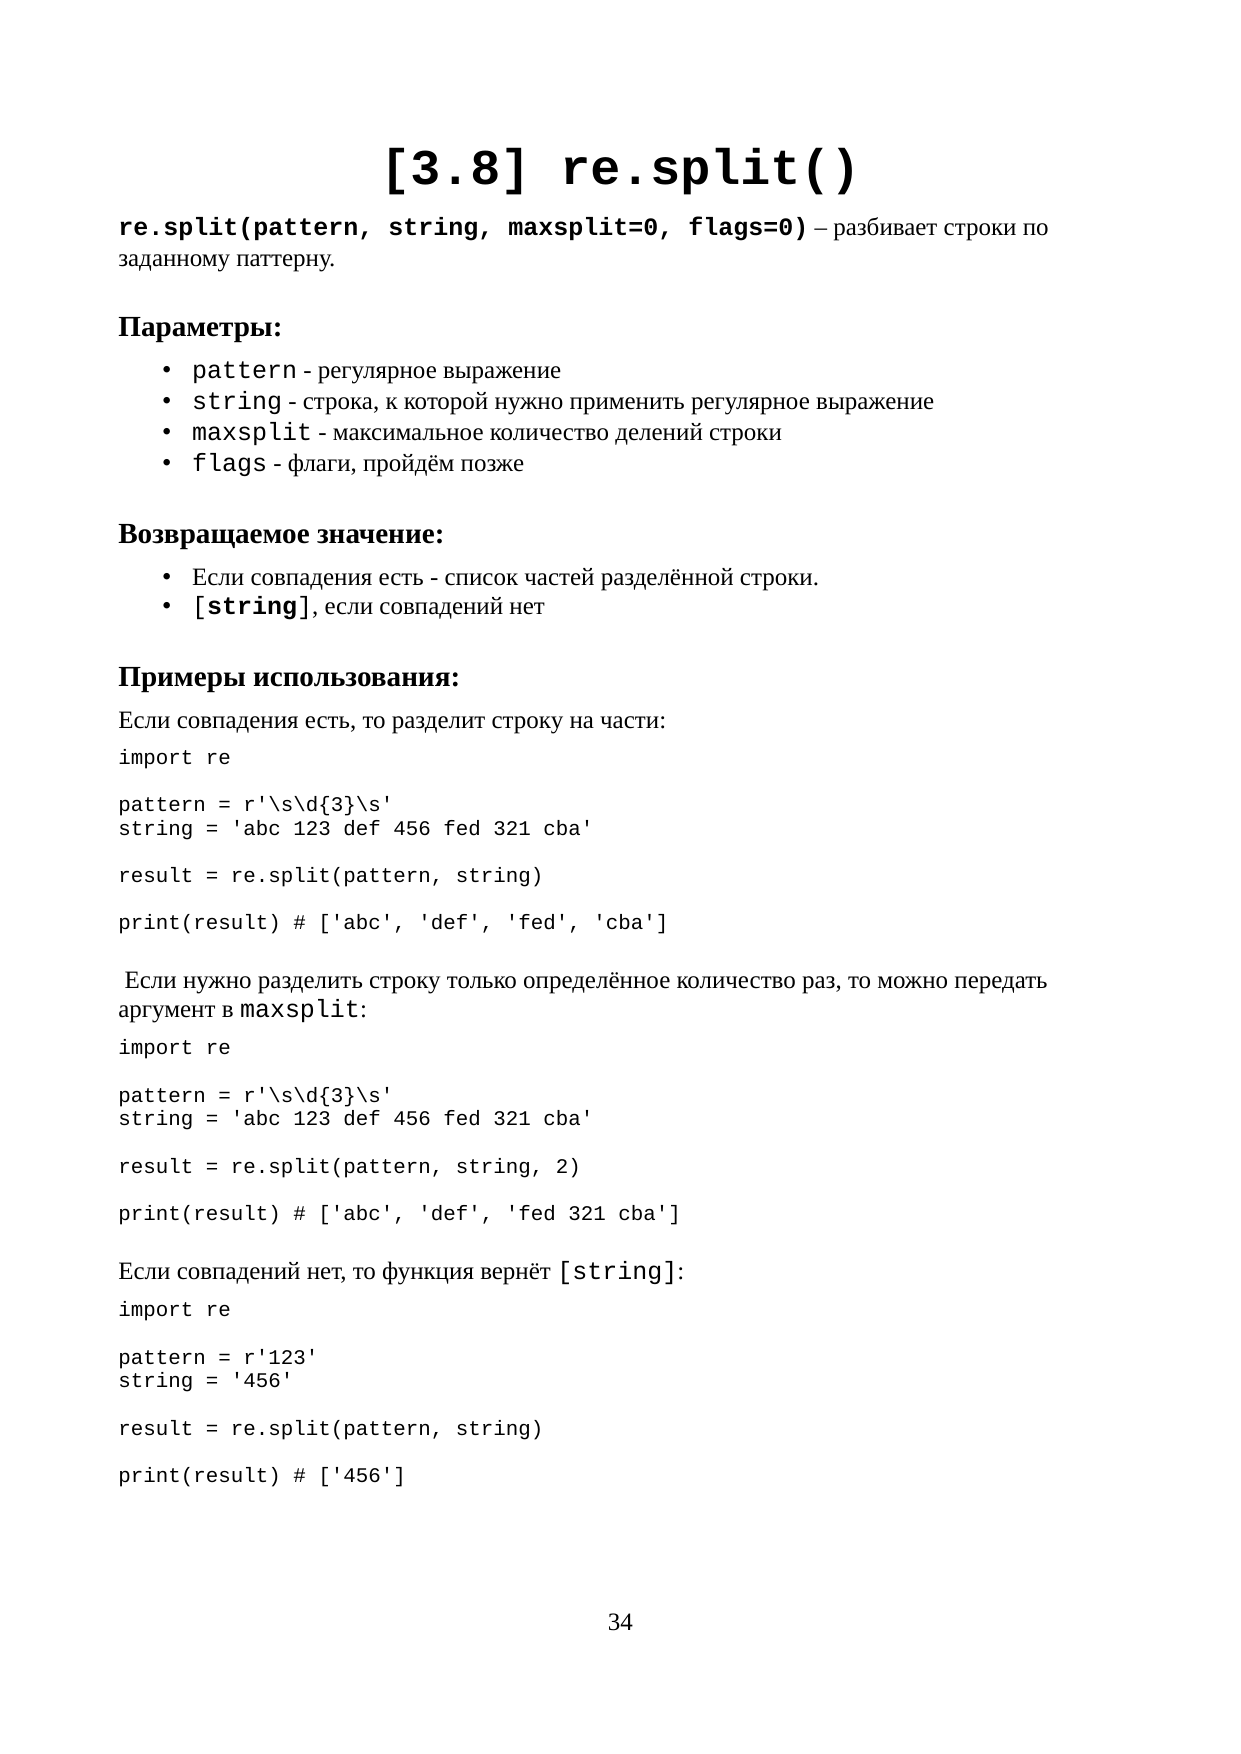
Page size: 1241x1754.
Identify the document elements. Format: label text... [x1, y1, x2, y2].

list string - строка, к которой нужно применить регулярное выражение [162, 386, 1122, 417]
text result = re.split(pattern, string) [118, 865, 1122, 888]
subtitle [3.8] re.split() [118, 143, 1122, 200]
text string = 'abc 123 def 456 fed 321 cba' [118, 818, 1122, 841]
text result = re.split(pattern, string, 2) [118, 1156, 1122, 1179]
text import re [118, 1037, 1122, 1061]
text string = 'abc 123 def 456 fed 321 cba' [118, 1108, 1122, 1132]
list maxsplit - максимальное количество делений строки [162, 417, 1122, 448]
subtitle Примеры использования: [118, 659, 1122, 693]
text import re [118, 1299, 1122, 1323]
list flags - флаги, пройдём позже [162, 448, 1122, 479]
subtitle Параметры: [118, 309, 1122, 343]
text string = '456' [118, 1370, 1122, 1394]
text Если совпадения есть, то разделит строку на части: [118, 705, 1122, 734]
text print(result) # ['abc', 'def', 'fed', 'cba'] [118, 912, 1122, 936]
list [string], если совпадений нет [162, 591, 1122, 622]
text print(result) # ['456'] [118, 1465, 1122, 1488]
text pattern = r'\s\d{3}\s' [118, 794, 1122, 818]
text pattern = r'\s\d{3}\s' [118, 1085, 1122, 1108]
text re.split(pattern, string, maxsplit=0, flags=0) – разбивает строки по заданному паттерну. [118, 212, 1122, 272]
text Если нужно разделить строку только определённое количество раз, то можно передать аргумент в maxsplit: [118, 965, 1122, 1025]
text import re [118, 747, 1122, 770]
list pattern - регулярное выражение [162, 355, 1122, 386]
list Если совпадения есть - список частей разделённой строки. [162, 562, 1122, 591]
subtitle Возвращаемое значение: [118, 516, 1122, 550]
text pattern = r'123' [118, 1347, 1122, 1370]
text print(result) # ['abc', 'def', 'fed 321 cba'] [118, 1203, 1122, 1227]
text result = re.split(pattern, string) [118, 1418, 1122, 1441]
text Если совпадений нет, то функция вернёт [string]: [118, 1256, 1122, 1287]
